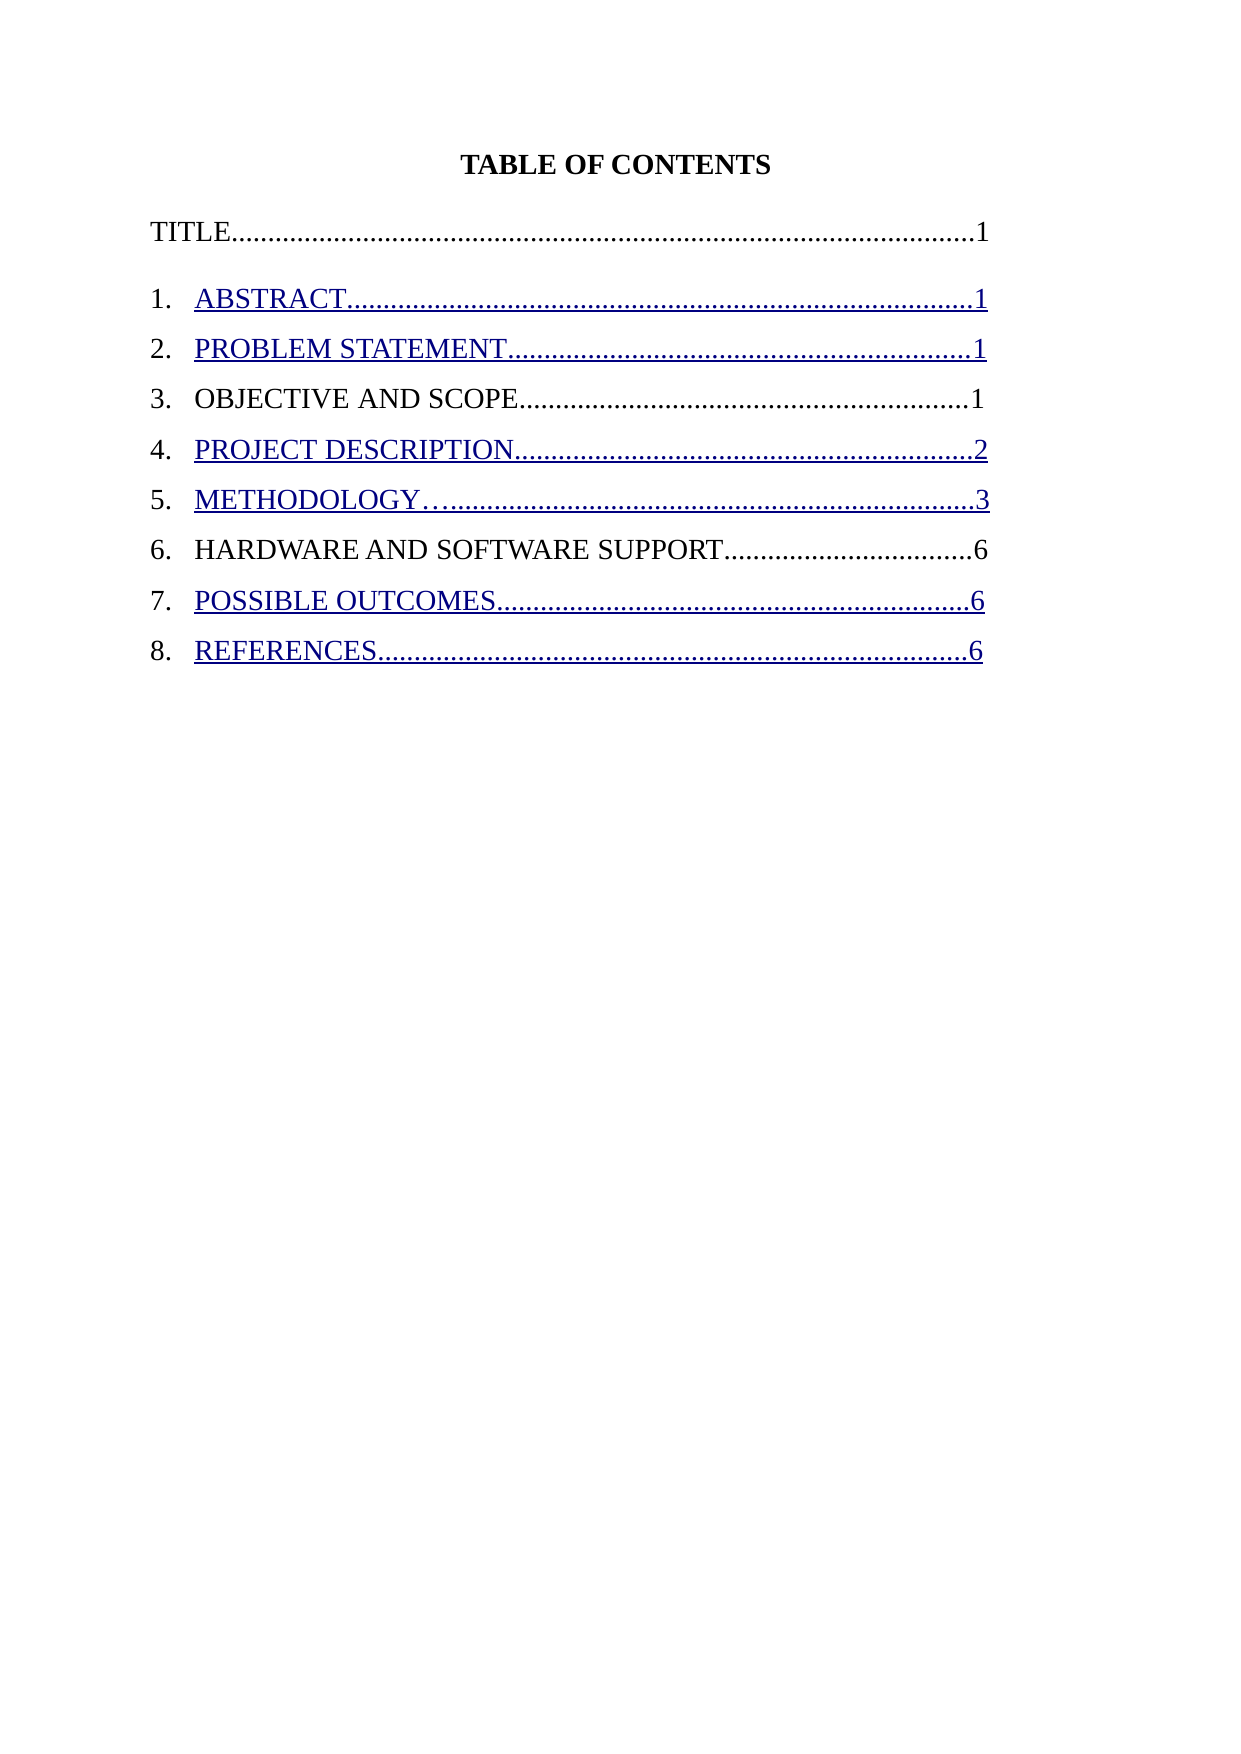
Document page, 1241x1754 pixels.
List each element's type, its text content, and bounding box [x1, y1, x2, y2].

list OBJECTIVE AND SCOPE 1 [150, 381, 1240, 415]
list HARDWARE AND SOFTWARE SUPPORT 6 [150, 532, 1240, 566]
list POSSIBLE OUTCOMES 6 [150, 583, 1240, 617]
list PROBLEM STATEMENT 1 [150, 331, 1240, 365]
list METHODOLOGY… 3 [150, 482, 1240, 516]
list ABSTRACT 1 [150, 281, 1240, 314]
list REFERENCES 6 [150, 633, 1240, 667]
list PROJECT DESCRIPTION 2 [150, 432, 1240, 466]
subtitle TABLE OF CONTENTS [10, 147, 1221, 181]
text TITLE 1 [150, 214, 1240, 247]
